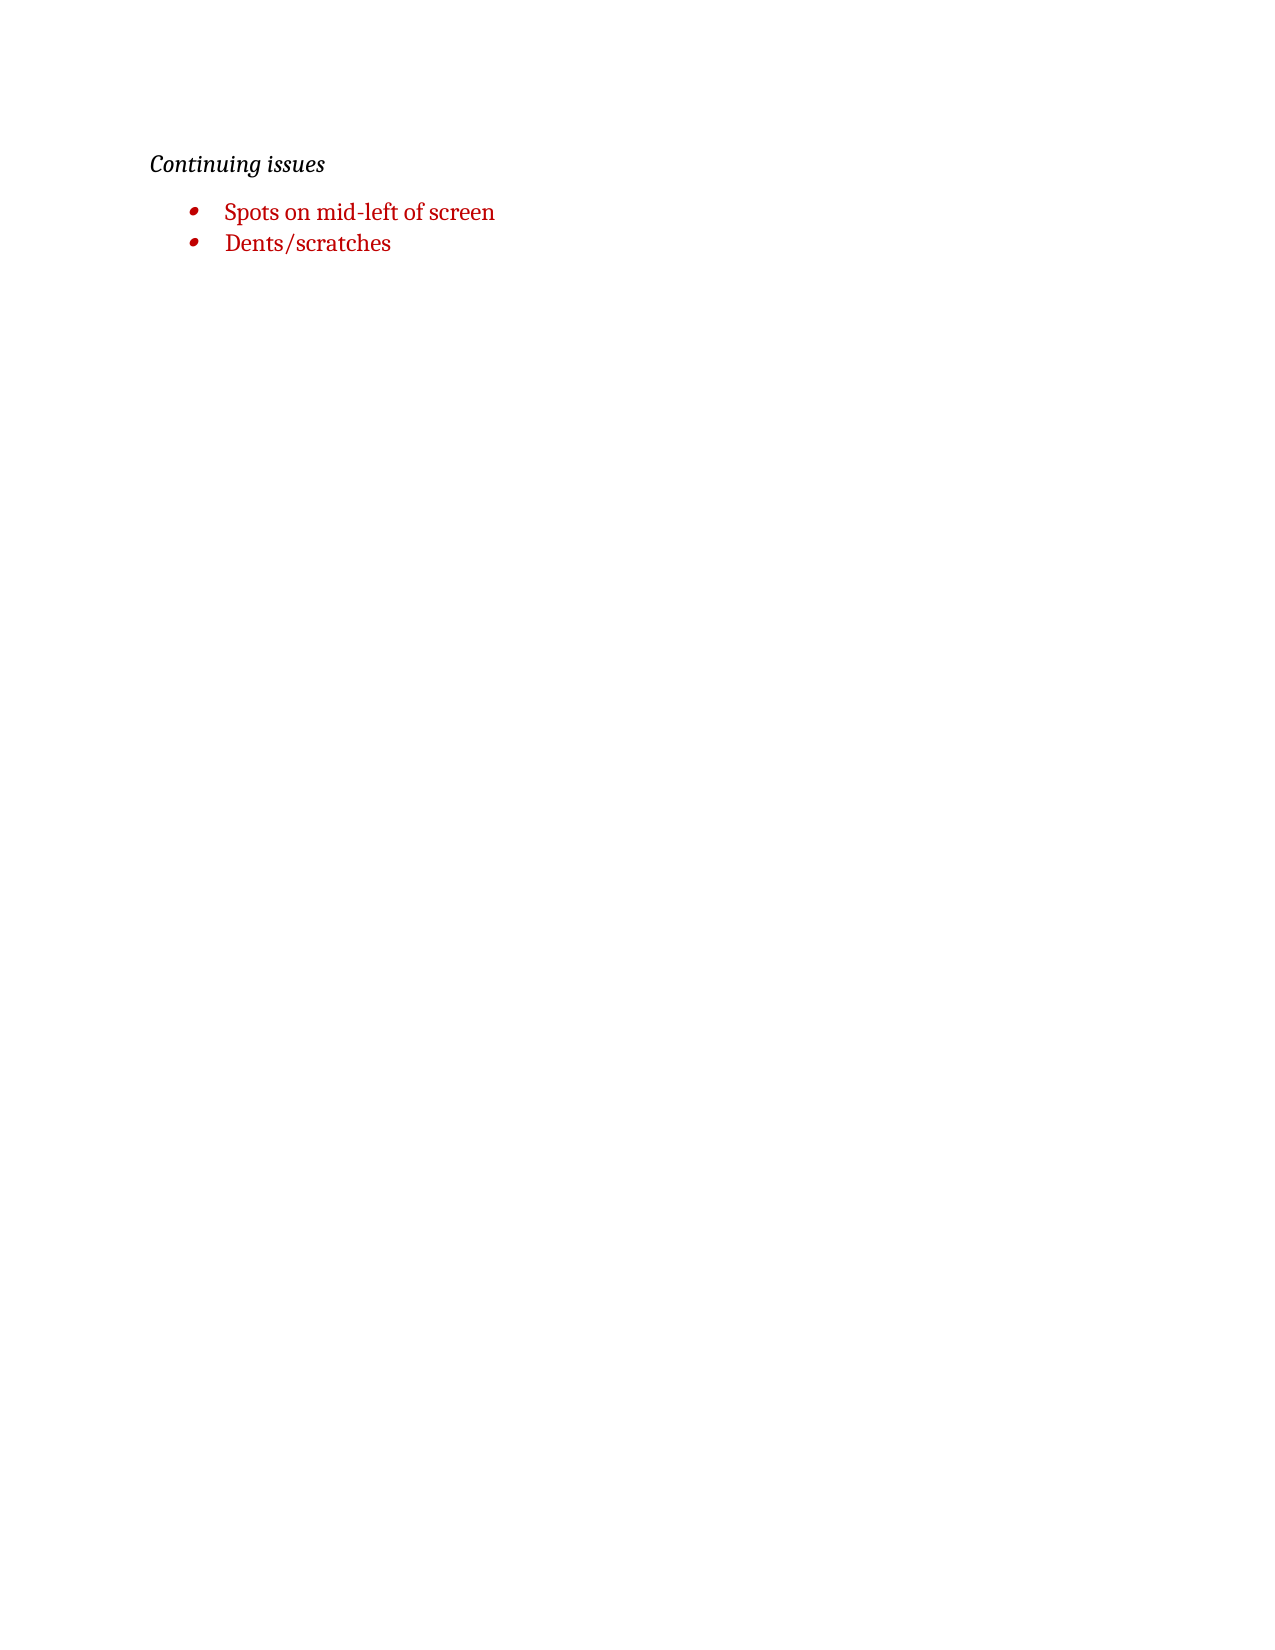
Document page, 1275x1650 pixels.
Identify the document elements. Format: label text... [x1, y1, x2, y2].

list Dents/scratches [187, 229, 1125, 257]
list Spots on mid-left of screen [187, 198, 1125, 226]
text Continuing issues [150, 150, 1125, 179]
